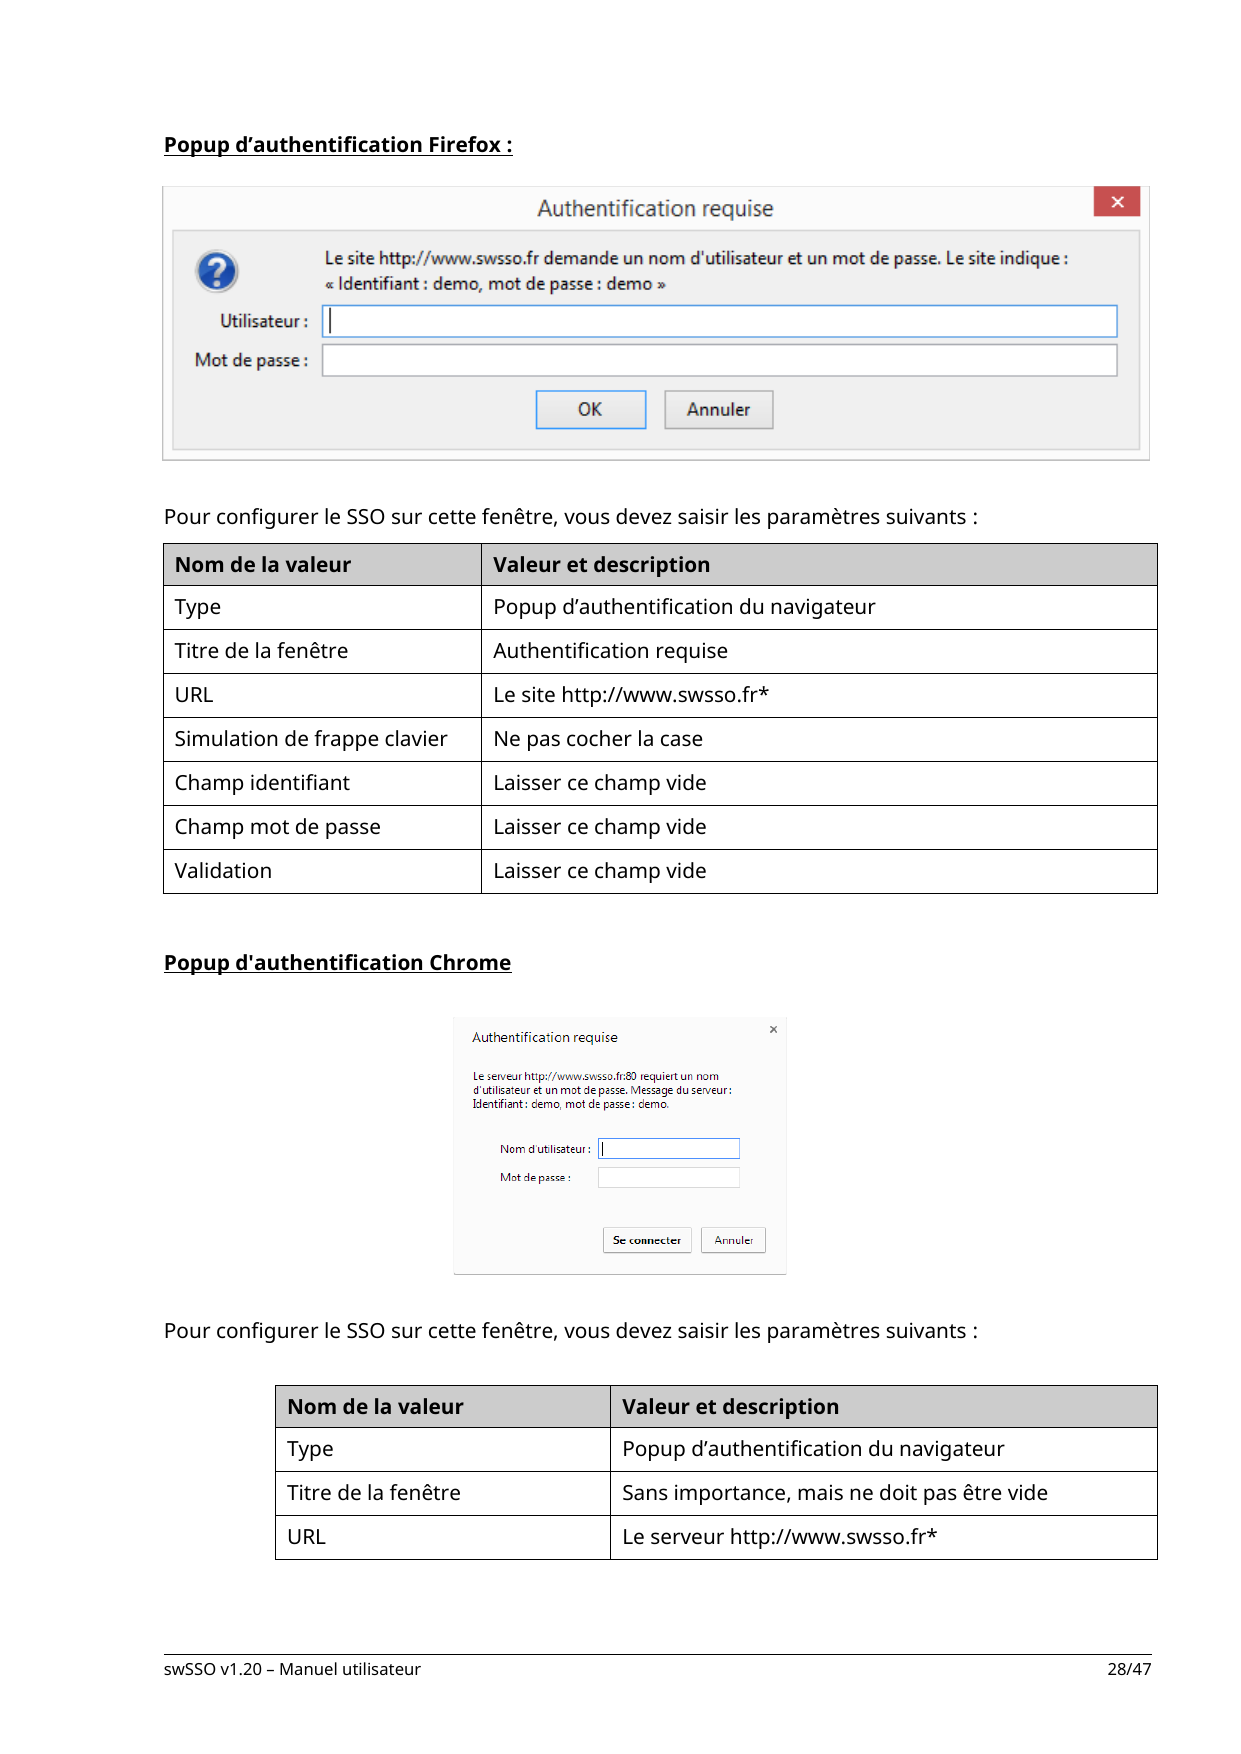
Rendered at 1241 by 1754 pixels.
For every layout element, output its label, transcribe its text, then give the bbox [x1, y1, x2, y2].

text Pour configurer le SSO sur cette fenêtre, vous devez saisir les paramètres suivants : [164, 1316, 1152, 1344]
table_cell Champ mot de passe [164, 806, 481, 849]
table_cell Simulation de frappe clavier [164, 718, 481, 761]
table_cell URL [276, 1516, 610, 1559]
table_cell Le site http://www.swsso.fr* [482, 674, 1157, 717]
table_cell Titre de la fenêtre [276, 1472, 610, 1515]
table_cell Laisser ce champ vide [482, 850, 1157, 893]
table_cell Laisser ce champ vide [482, 762, 1157, 805]
table_header Nom de la valeur [276, 1386, 610, 1427]
table_cell Validation [164, 850, 481, 893]
table_cell Titre de la fenêtre [164, 630, 481, 673]
table_cell URL [164, 674, 481, 717]
table_header Nom de la valeur [164, 544, 481, 585]
table_cell Le serveur http://www.swsso.fr* [611, 1516, 1157, 1559]
table_cell Laisser ce champ vide [482, 806, 1157, 849]
text Pour configurer le SSO sur cette fenêtre, vous devez saisir les paramètres suivants : [164, 502, 1152, 530]
table_cell Popup d’authentification du navigateur [611, 1428, 1157, 1471]
table_header Valeur et description [611, 1386, 1157, 1427]
table_cell Champ identifiant [164, 762, 481, 805]
table_cell Popup d’authentification du navigateur [482, 586, 1157, 629]
table_cell Type [164, 586, 481, 629]
table_cell Sans importance, mais ne doit pas être vide [611, 1472, 1157, 1515]
table_header Valeur et description [482, 544, 1157, 585]
table_cell Authentification requise [482, 630, 1157, 673]
table_cell Type [276, 1428, 610, 1471]
text Popup d'authentification Chrome [164, 948, 1152, 976]
picture [162, 186, 1150, 461]
text Popup d’authentification Firefox : [164, 131, 1152, 159]
table_cell Ne pas cocher la case [482, 718, 1157, 761]
picture [453, 1017, 787, 1275]
